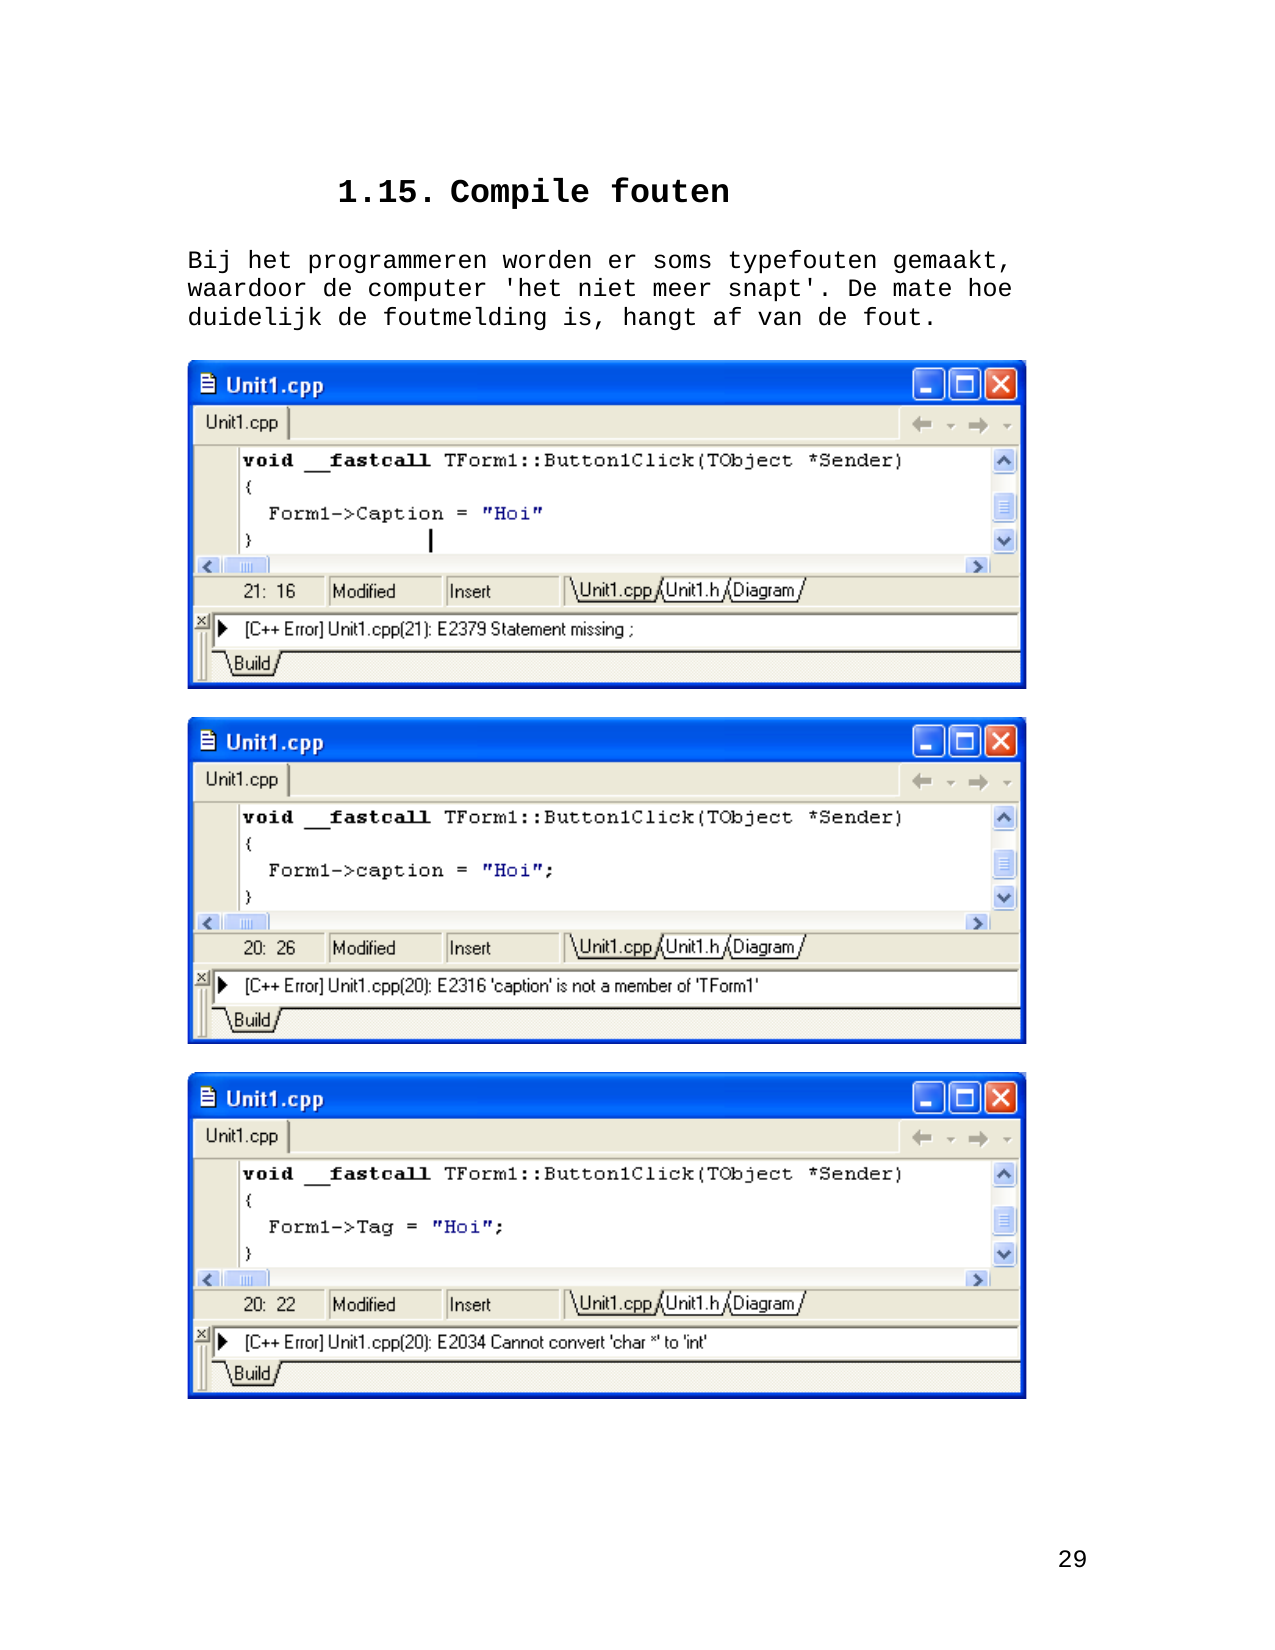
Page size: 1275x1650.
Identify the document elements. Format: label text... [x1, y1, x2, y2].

picture [187, 1072, 1027, 1399]
text Bij het programmeren worden er soms typefouten gemaakt, waardoor de computer 'het niet meer snapt'. De mate hoe duidelijk de foutmelding is, hangt af van de fout. [187, 247, 1087, 332]
picture [187, 360, 1027, 689]
picture [187, 717, 1027, 1044]
subtitle Compile fouten [337, 175, 1087, 213]
